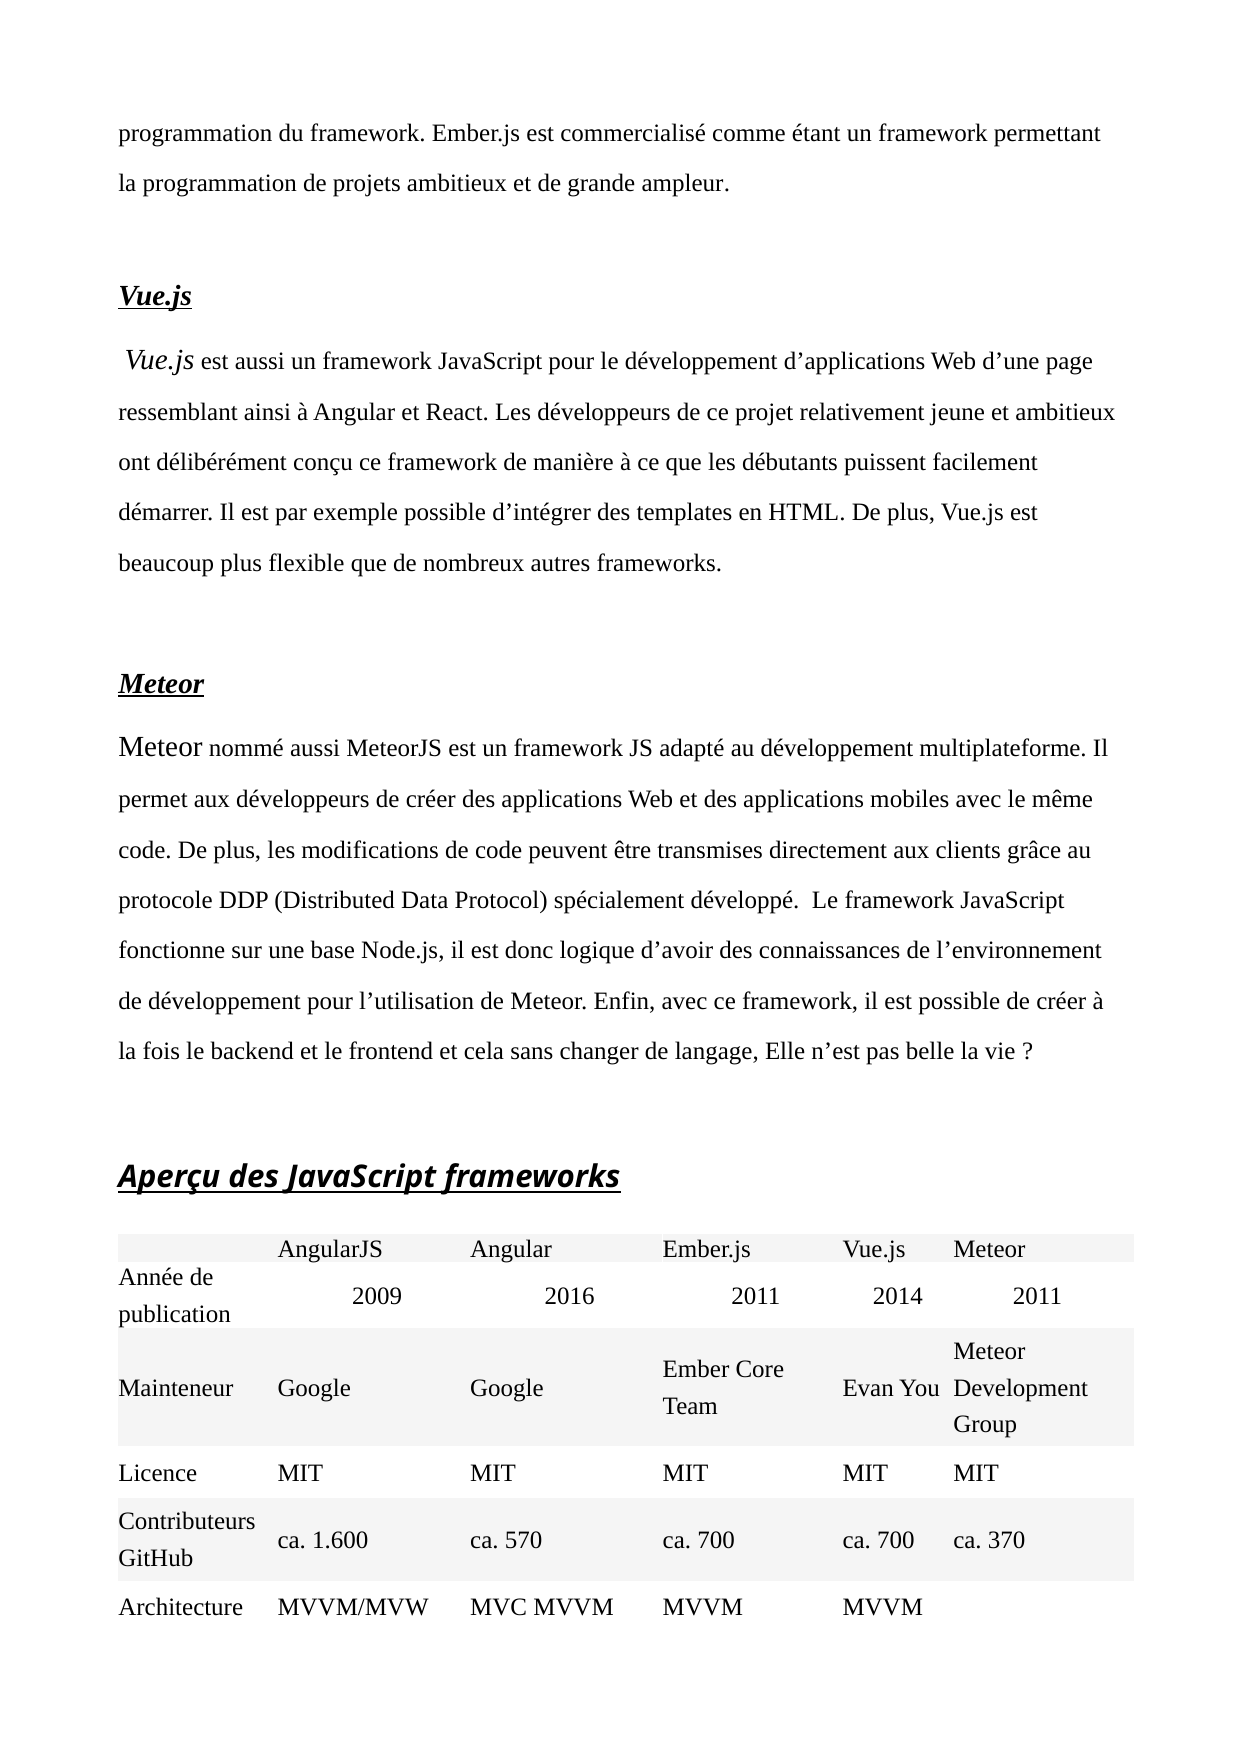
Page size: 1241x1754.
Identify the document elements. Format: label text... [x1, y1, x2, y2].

table_cell MVVM/MVW [277, 1581, 470, 1632]
table_cell Google [277, 1328, 470, 1446]
table_cell Google [470, 1328, 662, 1446]
table_cell Licence [118, 1446, 277, 1498]
table_header [118, 1234, 277, 1262]
table_cell Contributeurs GitHub [118, 1498, 277, 1581]
table_cell MIT [277, 1446, 470, 1498]
table_cell 2011 [663, 1263, 842, 1328]
subtitle Vue.js [118, 278, 1122, 312]
table_cell ca. 1.600 [277, 1498, 470, 1581]
table_cell Architecture [118, 1581, 277, 1632]
table_cell ca. 700 [842, 1498, 953, 1581]
table_cell MIT [953, 1446, 1134, 1498]
table_cell Evan You [842, 1328, 953, 1446]
table_cell MIT [470, 1446, 662, 1498]
table_header Ember.js [663, 1234, 842, 1262]
table_cell ca. 700 [663, 1498, 842, 1581]
text Vue.js est aussi un framework JavaScript pour le développement d’applications Web d’une page ressemblant ainsi à Angular et React. Les développeurs de ce projet relativement jeune et ambitieux ont délibérément conçu ce framework de manière à ce que les débutants puissent facilement démarrer. Il est par exemple possible d’intégrer des templates en HTML. De plus, Vue.js est beaucoup plus flexible que de nombreux autres frameworks. [118, 342, 1122, 577]
table_header Meteor [953, 1234, 1134, 1262]
table_cell MVC MVVM [470, 1581, 662, 1632]
table_cell ca. 570 [470, 1498, 662, 1581]
table_cell 2011 [953, 1263, 1134, 1328]
text programmation du framework. Ember.js est commercialisé comme étant un framework permettant la programmation de projets ambitieux et de grande ampleur. [118, 118, 1122, 197]
subtitle Aperçu des JavaScript frameworks [118, 1154, 1122, 1197]
table_header Vue.js [842, 1234, 953, 1262]
table_cell [953, 1581, 1134, 1632]
table_cell 2016 [470, 1263, 662, 1328]
text Meteor nommé aussi MeteorJS est un framework JS adapté au développement multiplateforme. Il permet aux développeurs de créer des applications Web et des applications mobiles avec le même code. De plus, les modifications de code peuvent être transmises directement aux clients grâce au protocole DDP (Distributed Data Protocol) spécialement développé. Le framework JavaScript fonctionne sur une base Node.js, il est donc logique d’avoir des connaissances de l’environnement de développement pour l’utilisation de Meteor. Enfin, avec ce framework, il est possible de créer à la fois le backend et le frontend et cela sans changer de langage, Elle n’est pas belle la vie ? [118, 729, 1122, 1065]
table_cell MVVM [842, 1581, 953, 1632]
table_header Angular [470, 1234, 662, 1262]
table_cell Meteor Development Group [953, 1328, 1134, 1446]
table_cell ca. 370 [953, 1498, 1134, 1581]
table_cell Année de publication [118, 1263, 277, 1328]
text Meteor [118, 666, 1122, 700]
table_cell MIT [842, 1446, 953, 1498]
table_header AngularJS [277, 1234, 470, 1262]
table_cell Mainteneur [118, 1328, 277, 1446]
table_cell 2009 [277, 1263, 470, 1328]
table_cell MVVM [663, 1581, 842, 1632]
table_cell MIT [663, 1446, 842, 1498]
table_cell Ember Core Team [663, 1328, 842, 1446]
table_cell 2014 [842, 1263, 953, 1328]
